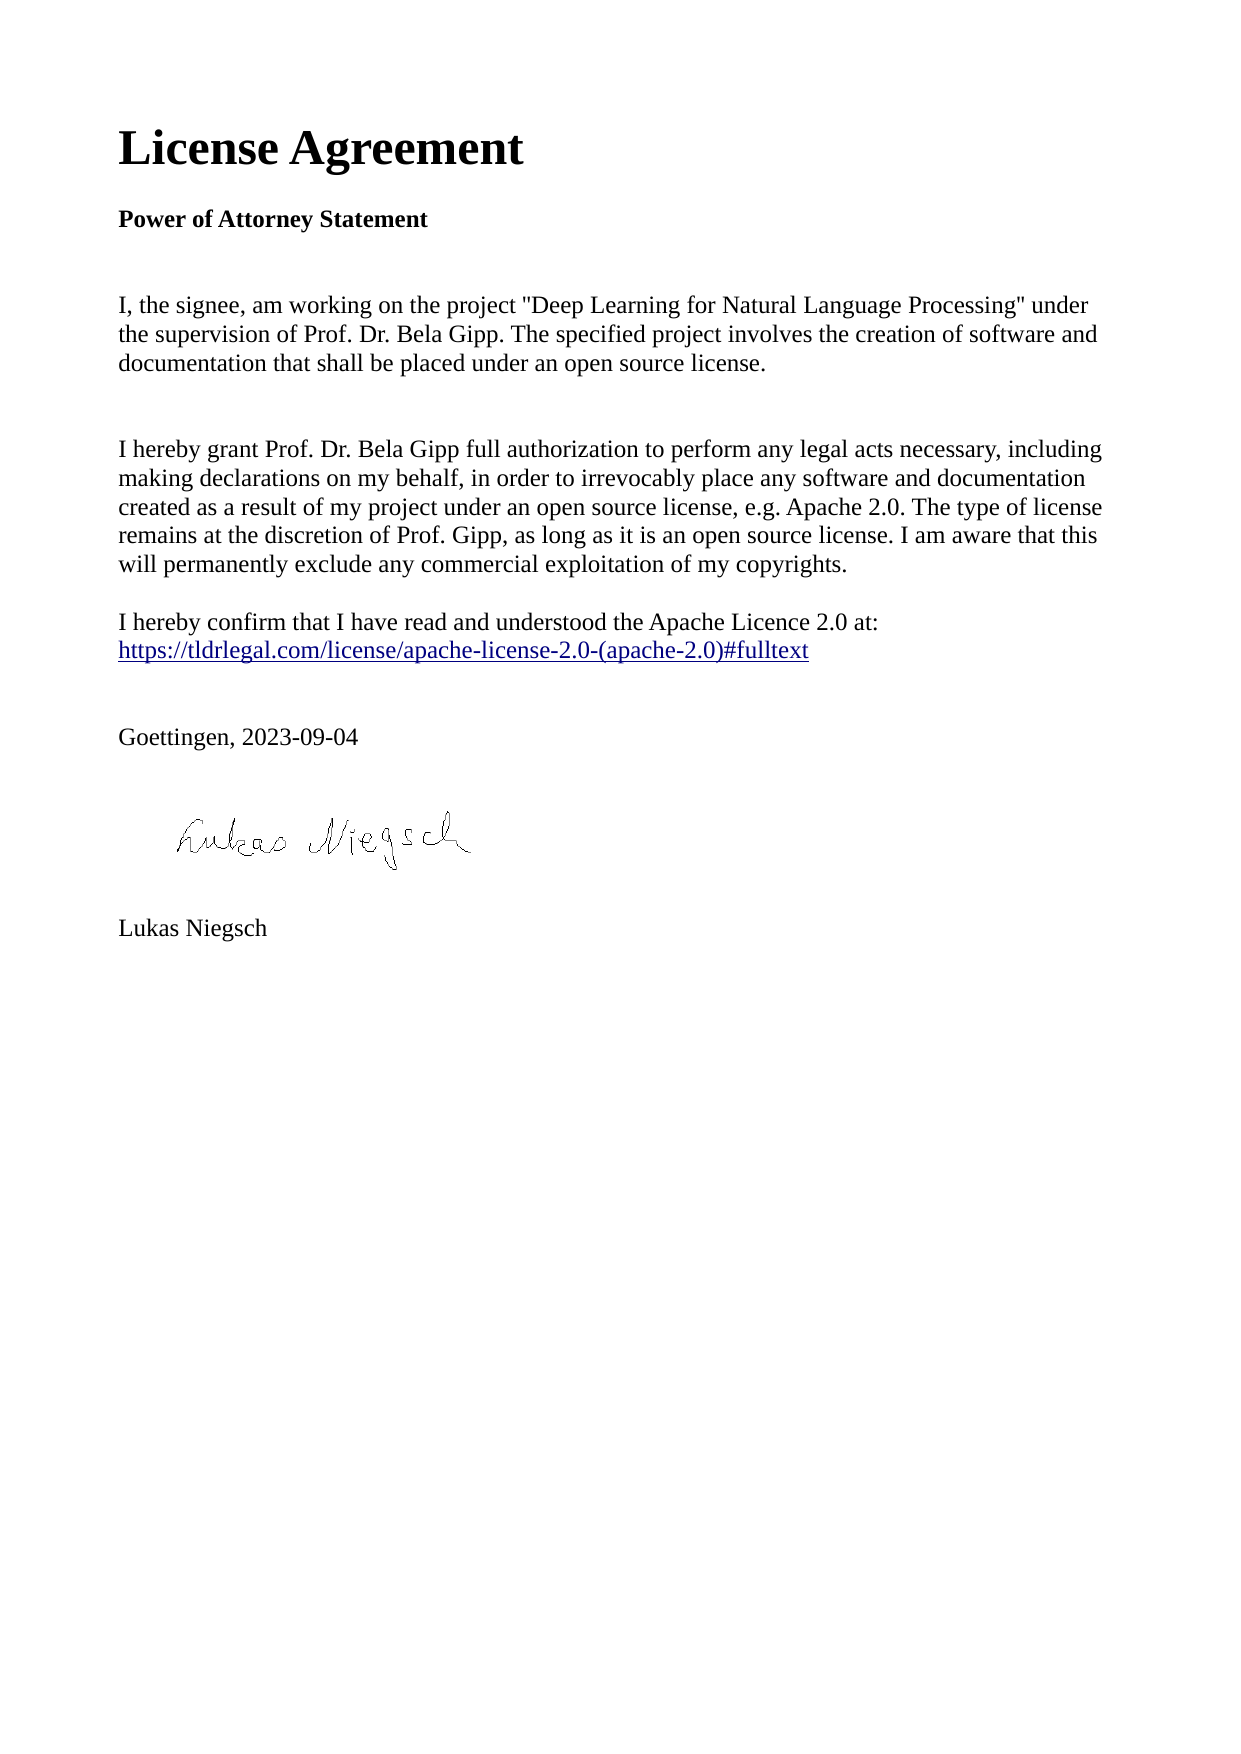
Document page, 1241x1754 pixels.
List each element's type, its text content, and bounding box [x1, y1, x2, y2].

text License Agreement [118, 118, 1122, 176]
text Power of Attorney Statement [118, 204, 1122, 233]
text Goettingen, 2023-09-04 [118, 722, 1122, 751]
picture [153, 789, 491, 885]
text Lukas Niegsch [118, 913, 1122, 942]
text I, the signee, am working on the project ''Deep Learning for Natural Language Processing'' under the supervision of Prof. Dr. Bela Gipp. The specified project involves the creation of software and documentation that shall be placed under an open source license. [118, 291, 1122, 377]
text I hereby grant Prof. Dr. Bela Gipp full authorization to perform any legal acts necessary, including making declarations on my behalf, in order to irrevocably place any software and documentation created as a result of my project under an open source license, e.g. Apache 2.0. The type of license remains at the discretion of Prof. Gipp, as long as it is an open source license. I am aware that this will permanently exclude any commercial exploitation of my copyrights. [118, 434, 1122, 578]
text I hereby confirm that I have read and understood the Apache Licence 2.0 at: https://tldrlegal.com/license/apache-license-2.0-(apache-2.0)#fulltext [118, 607, 1122, 664]
